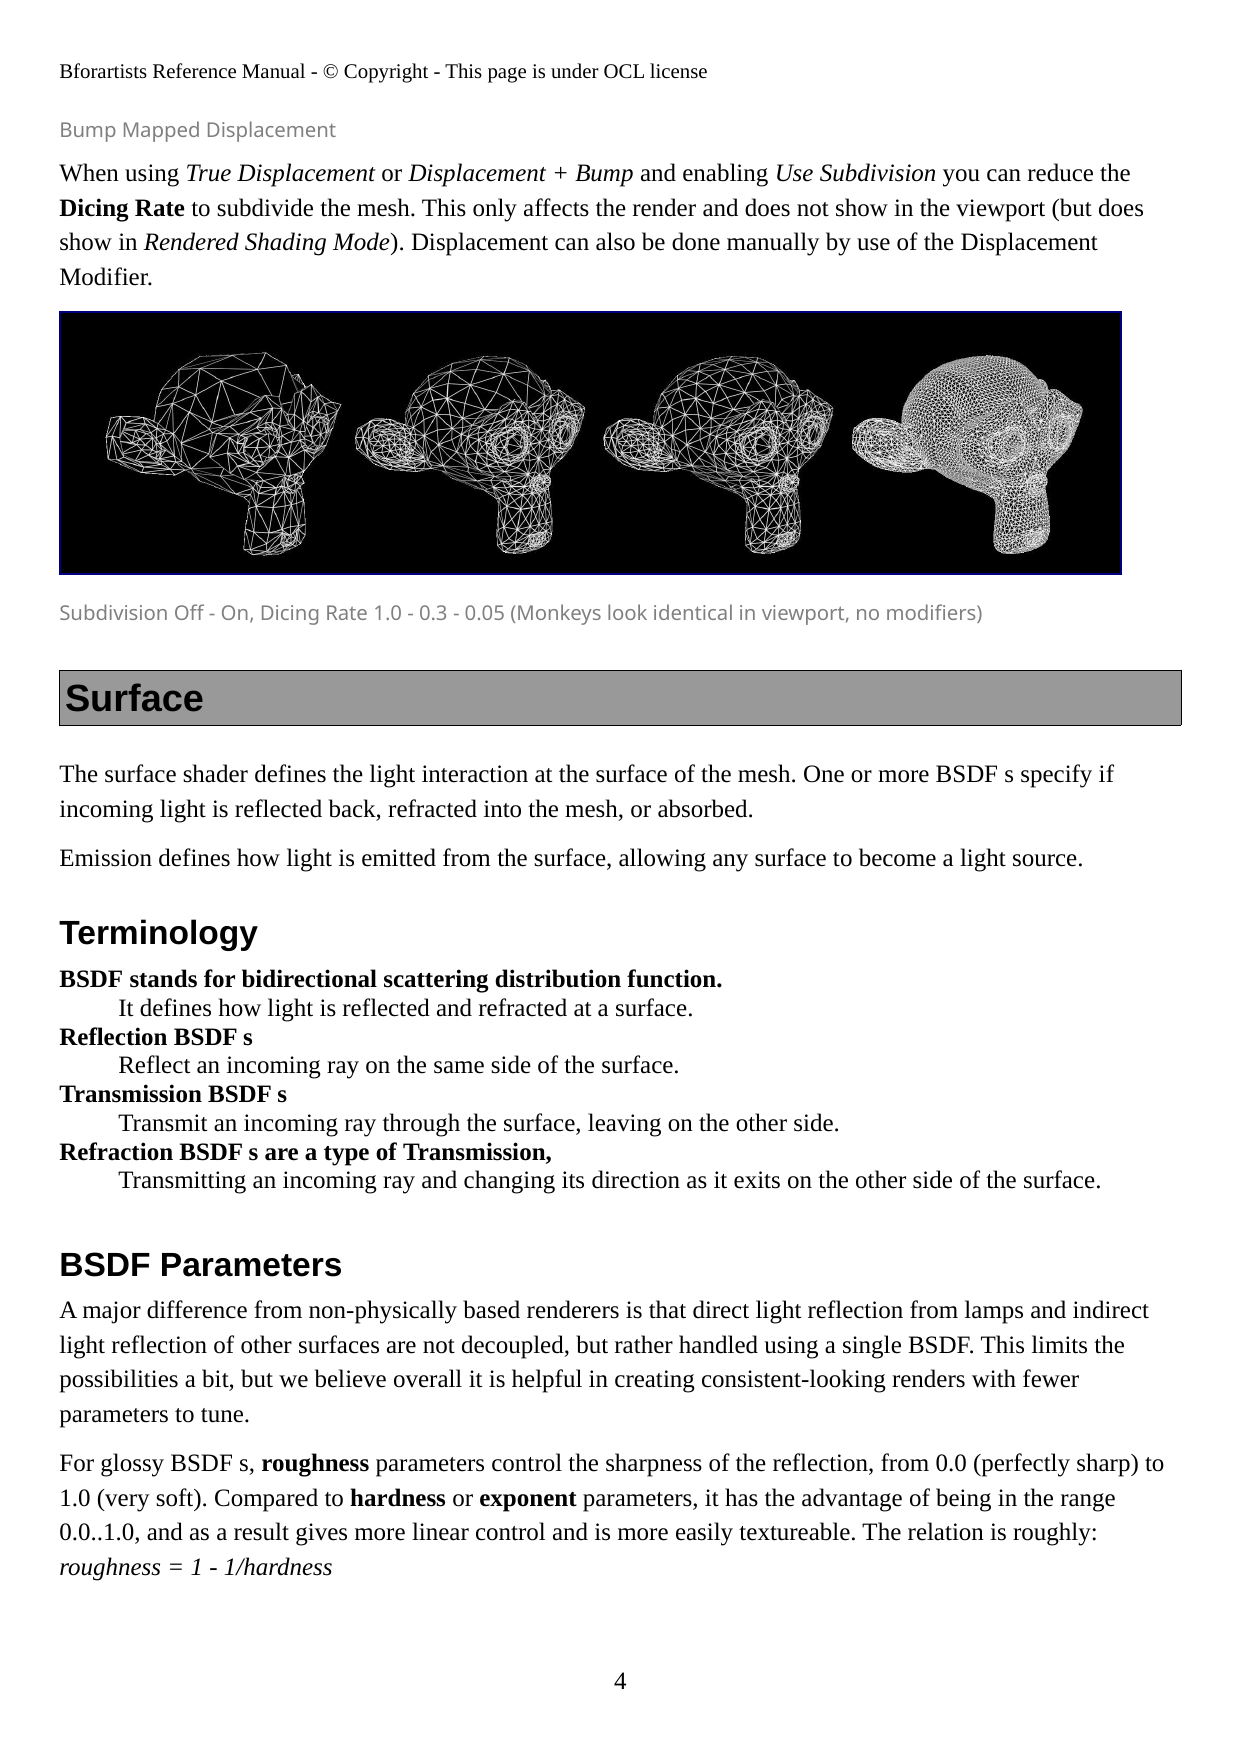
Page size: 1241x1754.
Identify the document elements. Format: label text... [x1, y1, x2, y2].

table_header Surface [60, 671, 1181, 725]
list Transmitting an incoming ray and changing its direction as it exits on the other side of the surface. [118, 1165, 1181, 1194]
text For glossy BSDF s, roughness parameters control the sharpness of the reflection, from 0.0 (perfectly sharp) to 1.0 (very soft). Compared to hardness or exponent parameters, it has the advantage of being in the range 0.0..1.0, and as a result gives more linear control and is more easily textureable. The relation is roughly: roughness = 1 - 1/hardness [59, 1448, 1181, 1580]
subtitle Transmission BSDF s [59, 1079, 1181, 1108]
subtitle Refraction BSDF s are a type of Transmission, [59, 1137, 1181, 1165]
text When using True Displacement or Displacement + Bump and enabling Use Subdivision you can reduce the Dicing Rate to subdivide the mesh. This only affects the render and does not show in the viewport (but does show in Rendered Shading Mode). Displacement can also be done manually by use of the Displacement Modifier. [59, 158, 1181, 291]
subtitle BSDF Parameters [59, 1244, 1181, 1283]
list It defines how light is reflected and refracted at a surface. [118, 993, 1181, 1022]
picture [61, 313, 1120, 573]
subtitle Reflection BSDF s [59, 1022, 1181, 1050]
subtitle BSDF stands for bidirectional scattering distribution function. [59, 964, 1181, 993]
list Reflect an incoming ray on the same side of the surface. [118, 1050, 1181, 1079]
text The surface shader defines the light interaction at the surface of the mesh. One or more BSDF s specify if incoming light is reflected back, refracted into the mesh, or absorbed. [59, 759, 1181, 823]
list Transmit an incoming ray through the surface, leaving on the other side. [118, 1108, 1181, 1137]
subtitle Terminology [59, 913, 1181, 952]
text Subdivision Off - On, Dicing Rate 1.0 - 0.3 - 0.05 (Monkeys look identical in viewport, no modifiers) [59, 595, 1181, 626]
text Bump Mapped Displacement [59, 113, 1181, 144]
text A major difference from non-physically based renderers is that direct light reflection from lamps and indirect light reflection of other surfaces are not decoupled, but rather handled using a single BSDF. This limits the possibilities a bit, but we believe overall it is helpful in creating consistent-looking renders with fewer parameters to tune. [59, 1296, 1181, 1428]
text Emission defines how light is emitted from the surface, allowing any surface to become a light source. [59, 843, 1181, 872]
